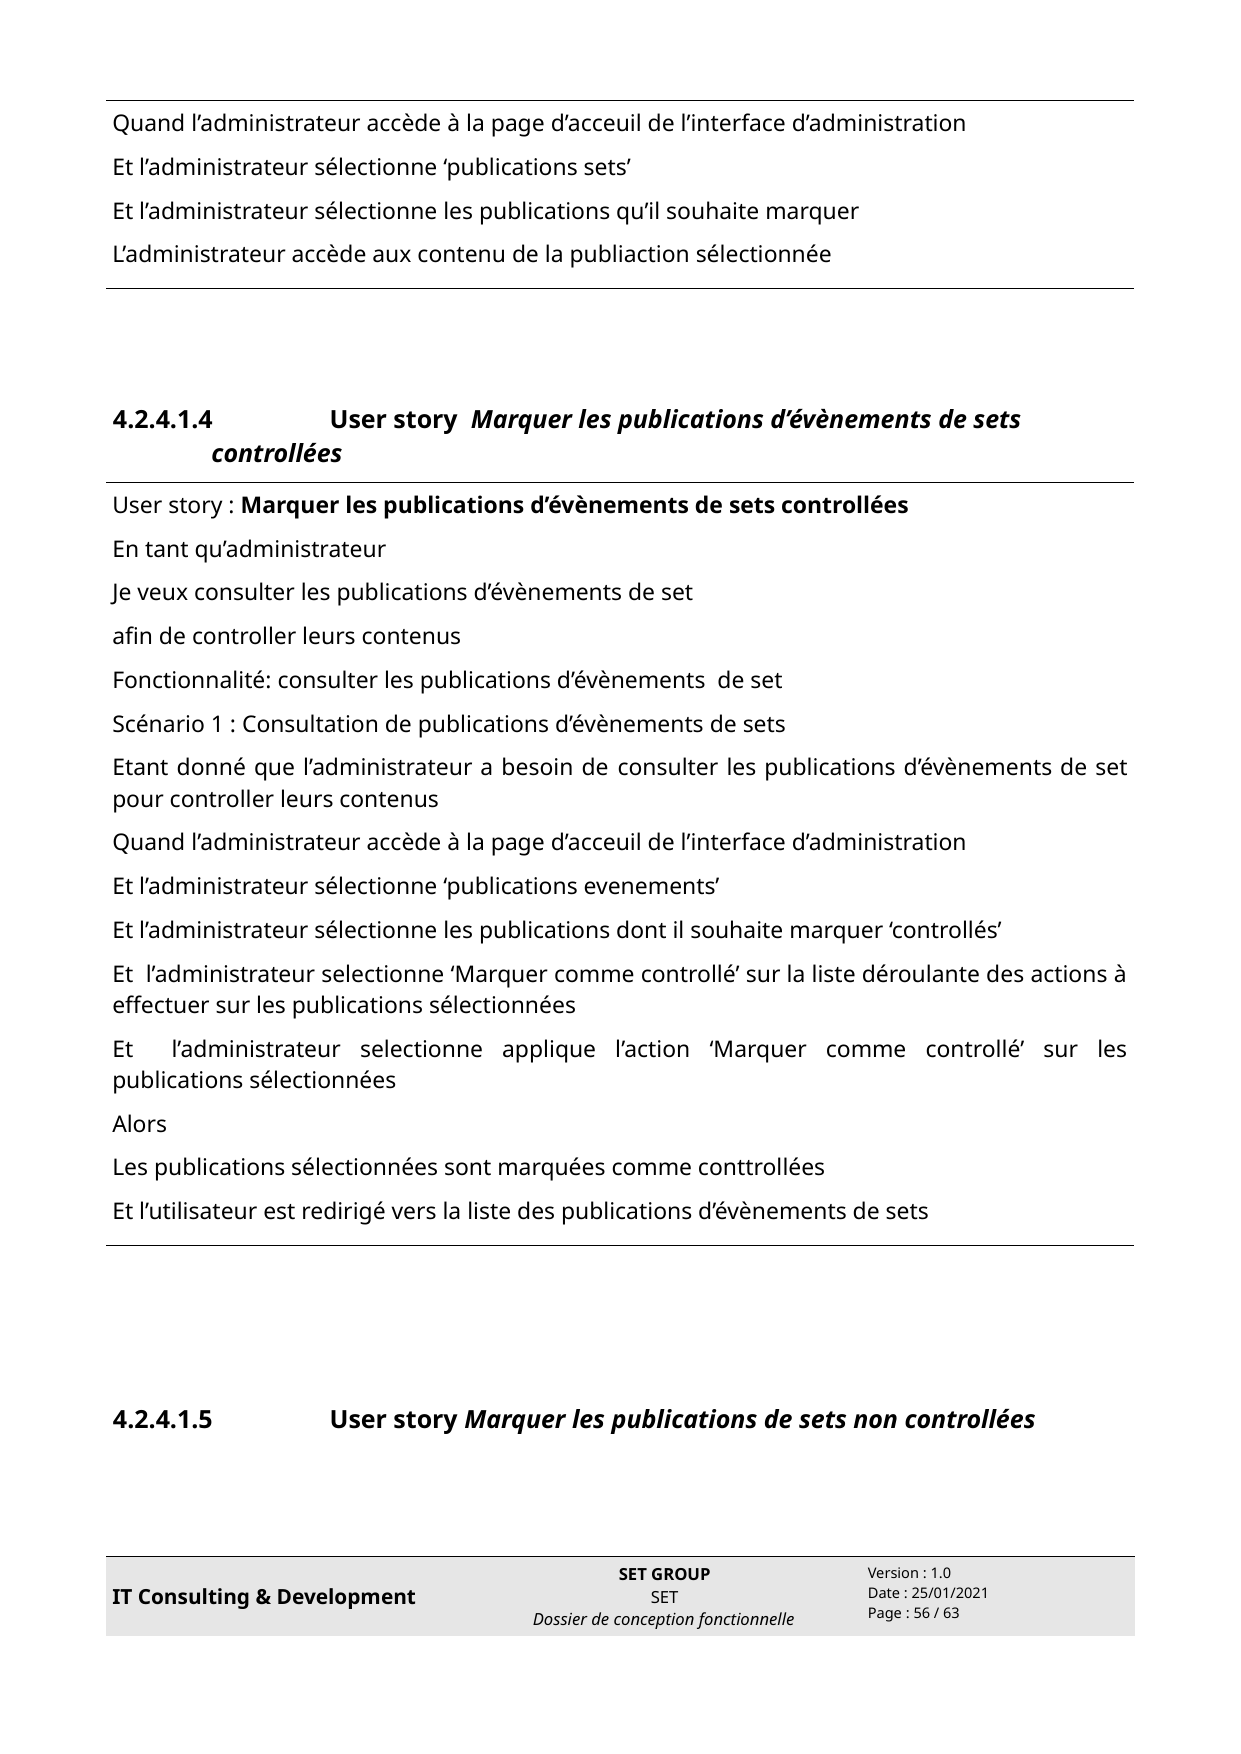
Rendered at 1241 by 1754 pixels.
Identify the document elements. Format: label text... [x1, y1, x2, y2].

subtitle User story Marquer les publications de sets non controllées [106, 1402, 1134, 1436]
subtitle User story Marquer les publications d’évènements de sets controllées [106, 401, 1134, 469]
table_header Quand l’administrateur accède à la page d’acceuil de l’interface d’administration Et l’administrateur sélectionne ‘publications sets’ Et l’administrateur sélectionne les publications qu’il souhaite marquer L’administrateur accède aux contenu de la publiaction sélectionnée [106, 101, 1134, 288]
table_header User story : Marquer les publications d’évènements de sets controllées En tant qu’administrateur Je veux consulter les publications d’évènements de set afin de controller leurs contenus Fonctionnalité: consulter les publications d’évènements de set Scénario 1 : Consultation de publications d’évènements de sets Etant donné que l’administrateur a besoin de consulter les publications d’évènements de set pour controller leurs contenus Quand l’administrateur accède à la page d’acceuil de l’interface d’administration Et l’administrateur sélectionne ‘publications evenements’ Et l’administrateur sélectionne les publications dont il souhaite marquer ‘controllés’ Et l’administrateur selectionne ‘Marquer comme controllé’ sur la liste déroulante des actions à effectuer sur les publications sélectionnées Et l’administrateur selectionne applique l’action ‘Marquer comme controllé’ sur les publications sélectionnées Alors Les publications sélectionnées sont marquées comme conttrollées Et l’utilisateur est redirigé vers la liste des publications d’évènements de sets [106, 483, 1134, 1244]
